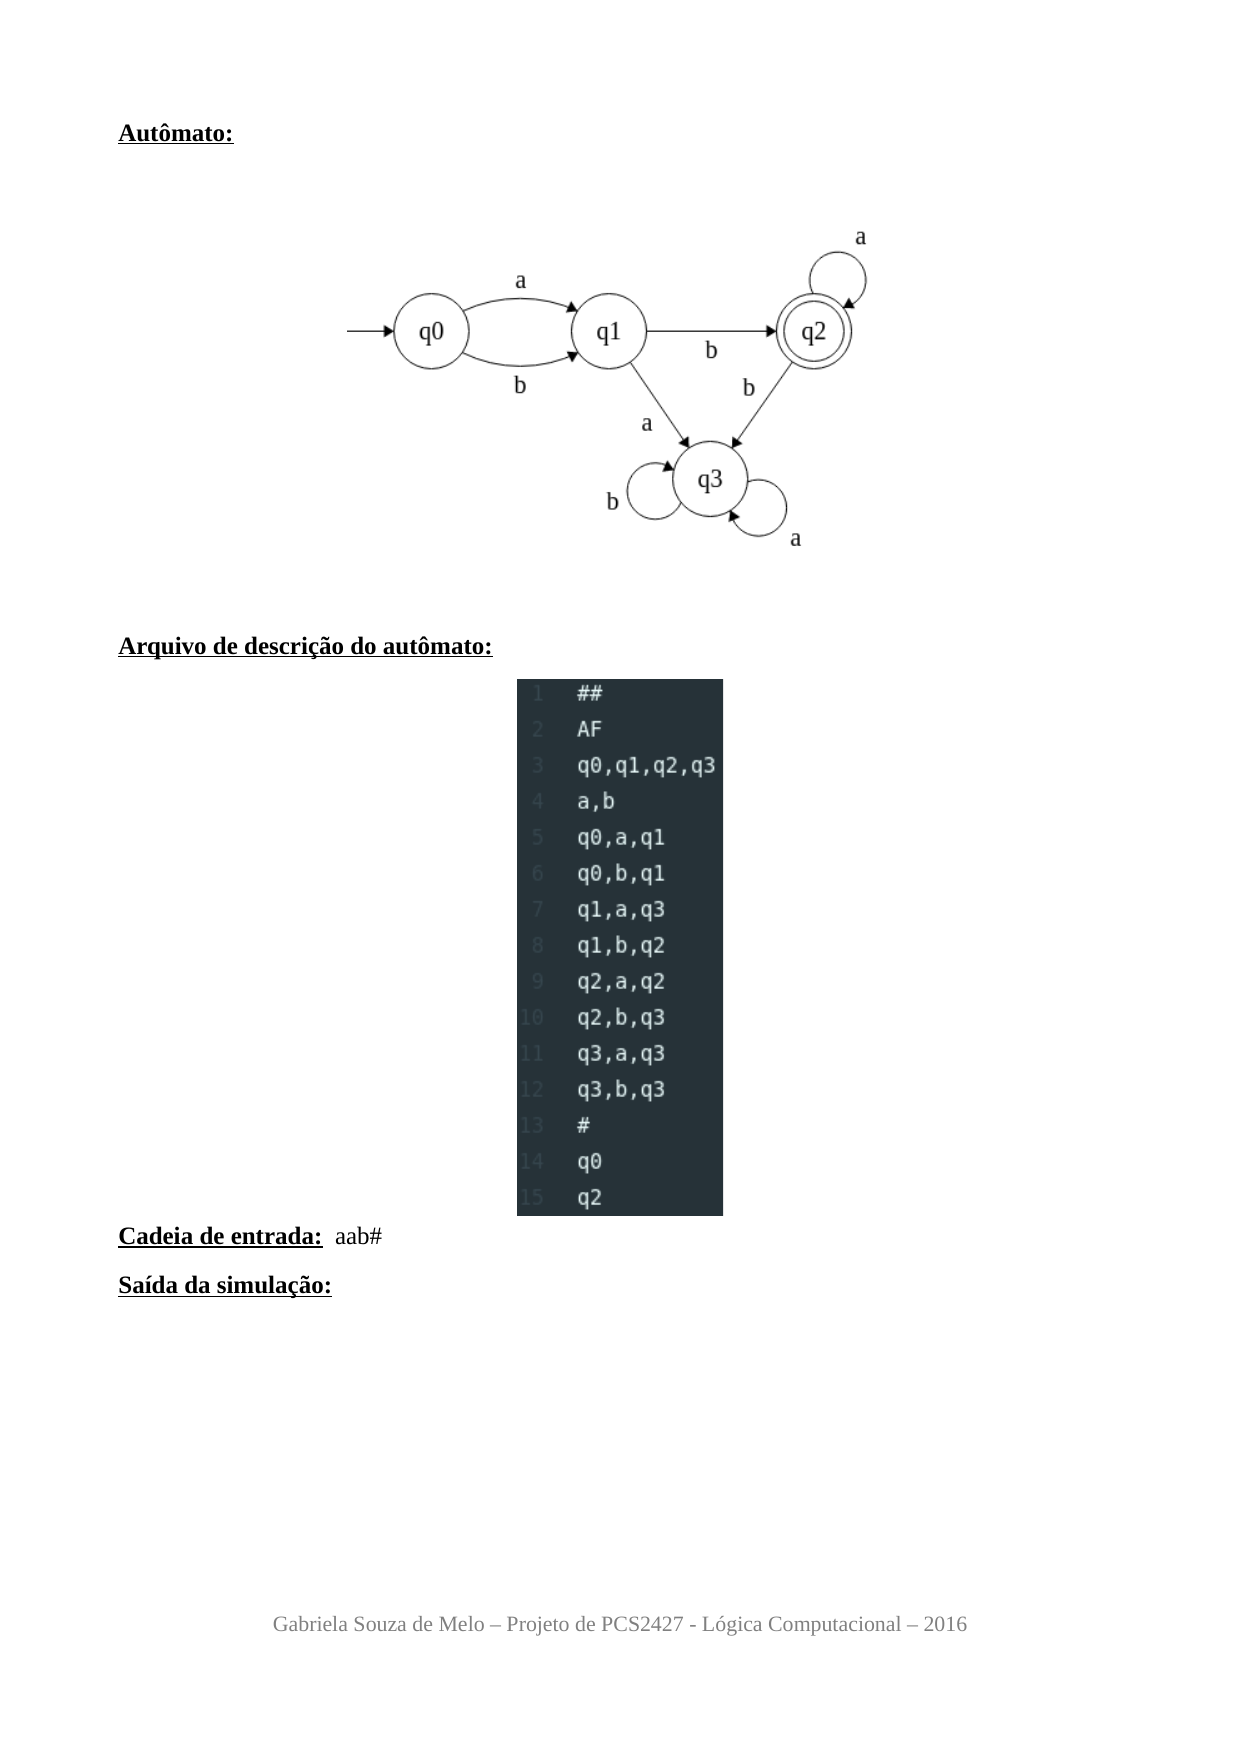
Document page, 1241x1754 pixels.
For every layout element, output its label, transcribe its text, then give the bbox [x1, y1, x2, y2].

text Autômato: [118, 118, 1122, 147]
picture [517, 679, 724, 1216]
picture [347, 197, 894, 576]
text Cadeia de entrada: aab# [118, 1179, 1122, 1250]
text Arquivo de descrição do autômato: [118, 631, 1122, 659]
text Saída da simulação: [118, 1271, 1122, 1299]
